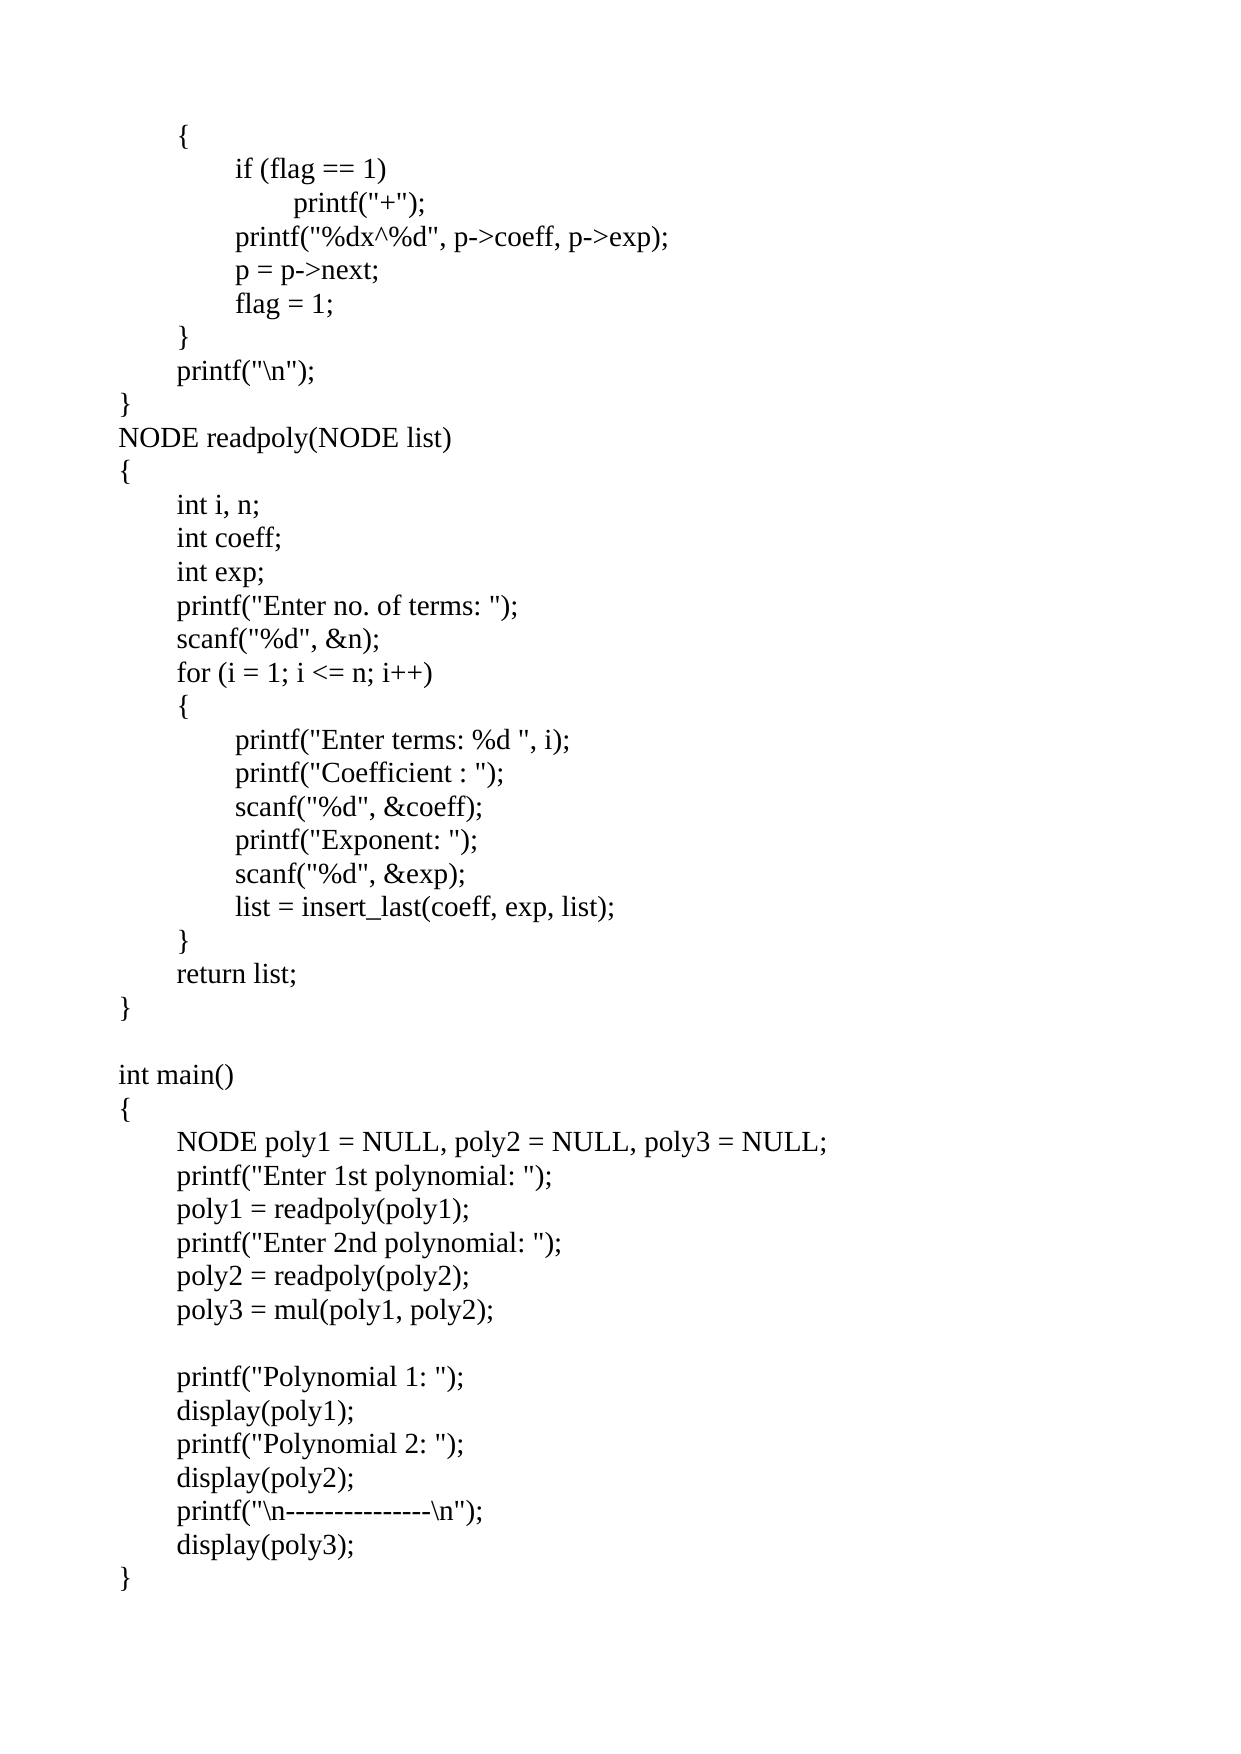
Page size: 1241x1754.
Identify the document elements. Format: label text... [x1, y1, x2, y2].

text printf("Enter 2nd polynomial: "); [118, 1225, 1122, 1258]
text poly2 = readpoly(poly2); [118, 1258, 1122, 1292]
text display(poly2); [118, 1460, 1122, 1493]
text int main() [118, 1057, 1122, 1091]
text list = insert_last(coeff, exp, list); [118, 889, 1122, 923]
text printf("\n---------------\n"); [118, 1493, 1122, 1527]
text } [118, 1560, 1122, 1594]
text { [118, 118, 1122, 152]
text scanf("%d", &coeff); [118, 789, 1122, 822]
text printf("Polynomial 1: "); [118, 1359, 1122, 1393]
text printf("%dx^%d", p->coeff, p->exp); [118, 219, 1122, 252]
text { [118, 453, 1122, 487]
text return list; [118, 957, 1122, 990]
text NODE readpoly(NODE list) [118, 420, 1122, 453]
text printf("+"); [118, 185, 1122, 219]
text printf("Enter 1st polynomial: "); [118, 1158, 1122, 1191]
text printf("Coefficient : "); [118, 755, 1122, 789]
text } [118, 386, 1122, 420]
text } [118, 990, 1122, 1024]
text printf("Exponent: "); [118, 822, 1122, 856]
text } [118, 923, 1122, 957]
text printf("Polynomial 2: "); [118, 1426, 1122, 1460]
text int i, n; [118, 487, 1122, 521]
text scanf("%d", &exp); [118, 856, 1122, 889]
text p = p->next; [118, 252, 1122, 286]
text for (i = 1; i <= n; i++) [118, 655, 1122, 688]
text printf("\n"); [118, 353, 1122, 386]
text if (flag == 1) [118, 152, 1122, 185]
text } [118, 319, 1122, 353]
text int coeff; [118, 521, 1122, 554]
text scanf("%d", &n); [118, 621, 1122, 655]
text poly1 = readpoly(poly1); [118, 1191, 1122, 1225]
text { [118, 1091, 1122, 1124]
text display(poly3); [118, 1527, 1122, 1560]
text NODE poly1 = NULL, poly2 = NULL, poly3 = NULL; [118, 1124, 1122, 1158]
text flag = 1; [118, 286, 1122, 319]
text { [118, 688, 1122, 722]
text int exp; [118, 554, 1122, 588]
text printf("Enter terms: %d ", i); [118, 722, 1122, 755]
text poly3 = mul(poly1, poly2); [118, 1292, 1122, 1326]
text printf("Enter no. of terms: "); [118, 588, 1122, 621]
text display(poly1); [118, 1393, 1122, 1426]
